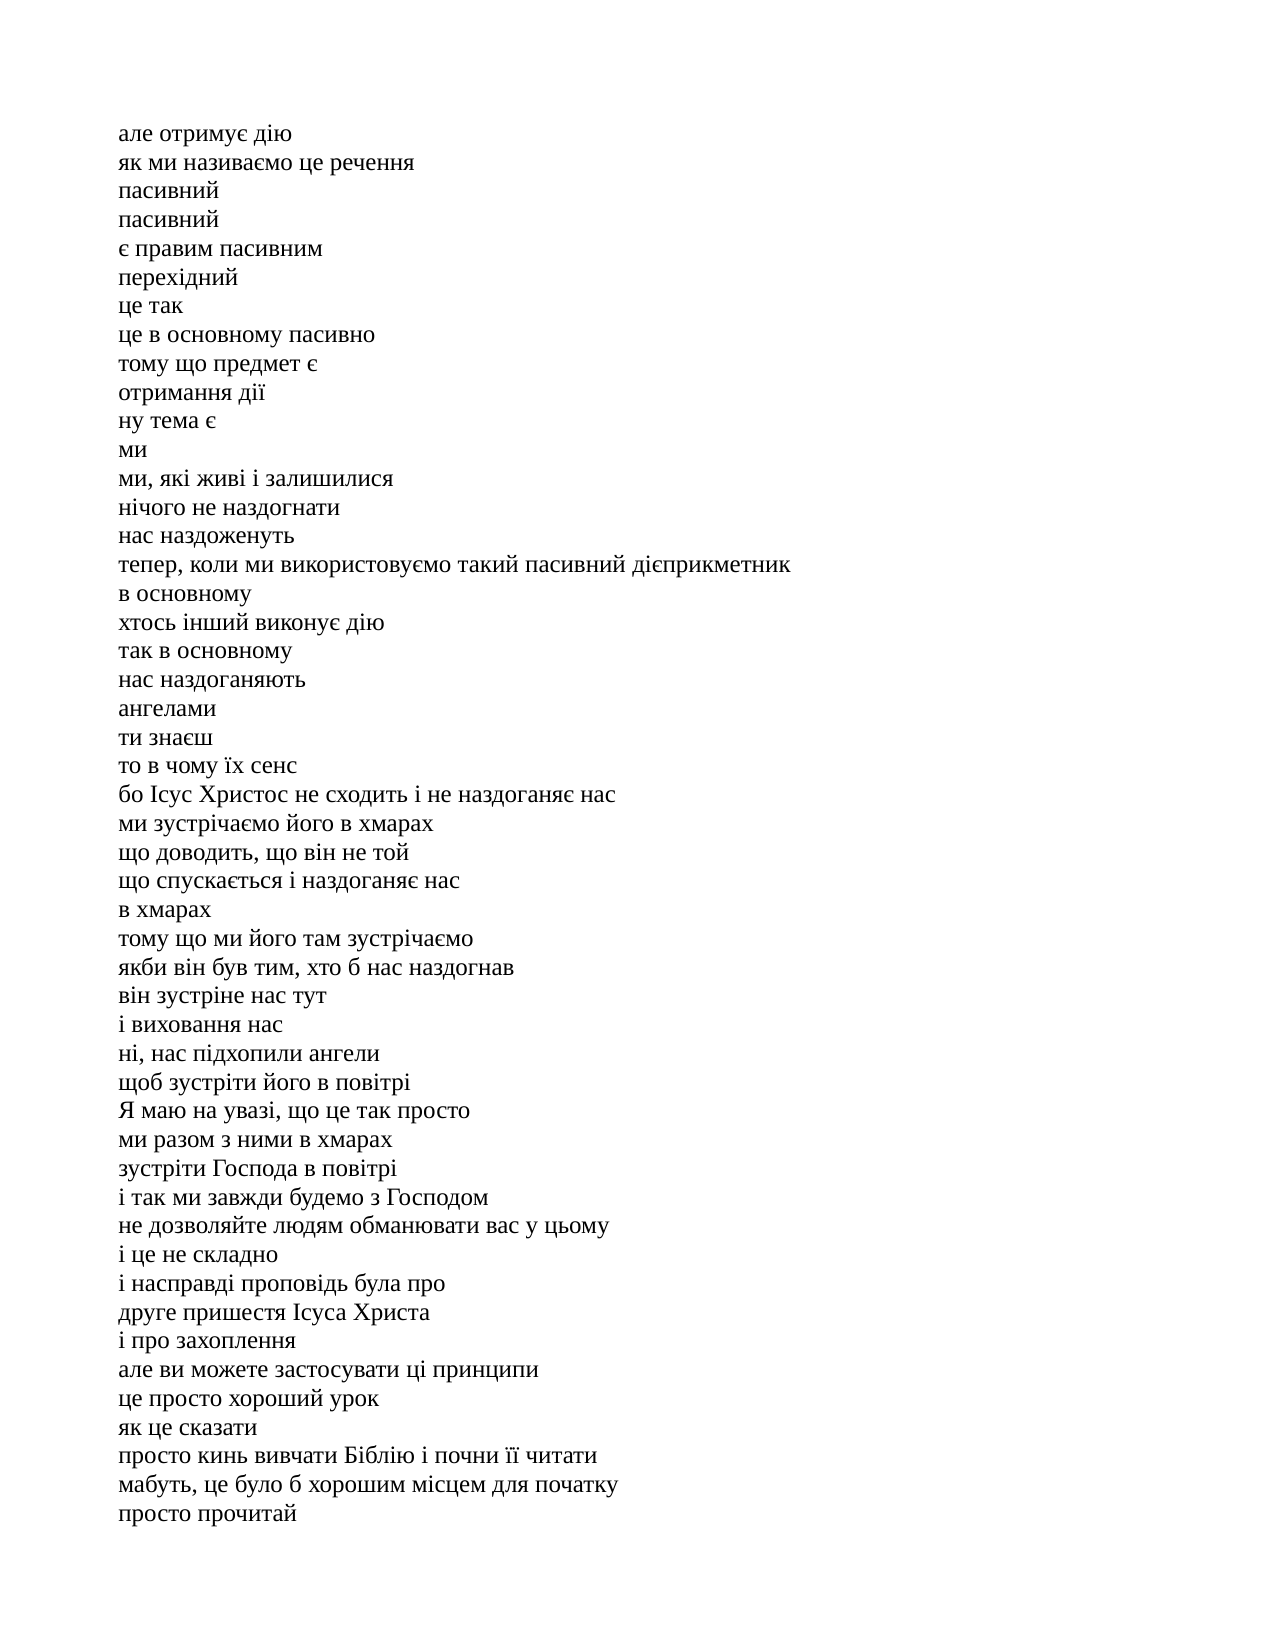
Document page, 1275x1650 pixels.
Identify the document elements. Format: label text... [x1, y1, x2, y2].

text друге пришестя Ісуса Христа [118, 1297, 1157, 1326]
text щоб зустріти його в повітрі [118, 1067, 1157, 1096]
text так в основному [118, 636, 1157, 664]
text але отримує дію [118, 118, 1157, 147]
text просто кинь вивчати Біблію і почни її читати [118, 1441, 1157, 1469]
text і насправді проповідь була про [118, 1268, 1157, 1297]
text не дозволяйте людям обманювати вас у цьому [118, 1211, 1157, 1239]
text в хмарах [118, 894, 1157, 923]
text це так [118, 291, 1157, 319]
text хтось інший виконує дію [118, 607, 1157, 636]
text просто прочитай [118, 1498, 1157, 1527]
text це просто хороший урок [118, 1383, 1157, 1412]
text якби він був тим, хто б нас наздогнав [118, 952, 1157, 981]
text ангелами [118, 693, 1157, 722]
text і виховання нас [118, 1009, 1157, 1038]
text ми, які живі і залишилися [118, 463, 1157, 492]
text і так ми завжди будемо з Господом [118, 1182, 1157, 1211]
text ми зустрічаємо його в хмарах [118, 808, 1157, 837]
text ми разом з ними в хмарах [118, 1124, 1157, 1153]
text він зустріне нас тут [118, 981, 1157, 1009]
text бо Ісус Христос не сходить і не наздоганяє нас [118, 779, 1157, 808]
text це в основному пасивно [118, 319, 1157, 348]
text нас наздоганяють [118, 664, 1157, 693]
text але ви можете застосувати ці принципи [118, 1354, 1157, 1383]
text пасивний [118, 176, 1157, 204]
text як ми називаємо це речення [118, 147, 1157, 176]
text ну тема є [118, 406, 1157, 434]
text пасивний [118, 204, 1157, 233]
text що спускається і наздоганяє нас [118, 866, 1157, 894]
text нічого не наздогнати [118, 492, 1157, 521]
text тому що предмет є [118, 348, 1157, 377]
text що доводить, що він не той [118, 837, 1157, 866]
text то в чому їх сенс [118, 751, 1157, 779]
text ти знаєш [118, 722, 1157, 751]
text ні, нас підхопили ангели [118, 1038, 1157, 1067]
text нас наздоженуть [118, 521, 1157, 549]
text ми [118, 434, 1157, 463]
text тому що ми його там зустрічаємо [118, 923, 1157, 952]
text як це сказати [118, 1412, 1157, 1441]
text є правим пасивним [118, 233, 1157, 262]
text тепер, коли ми використовуємо такий пасивний дієприкметник [118, 549, 1157, 578]
text отримання дії [118, 377, 1157, 406]
text в основному [118, 578, 1157, 607]
text мабуть, це було б хорошим місцем для початку [118, 1469, 1157, 1498]
text і це не складно [118, 1239, 1157, 1268]
text і про захоплення [118, 1326, 1157, 1354]
text зустріти Господа в повітрі [118, 1153, 1157, 1182]
text перехідний [118, 262, 1157, 291]
text Я маю на увазі, що це так просто [118, 1096, 1157, 1124]
